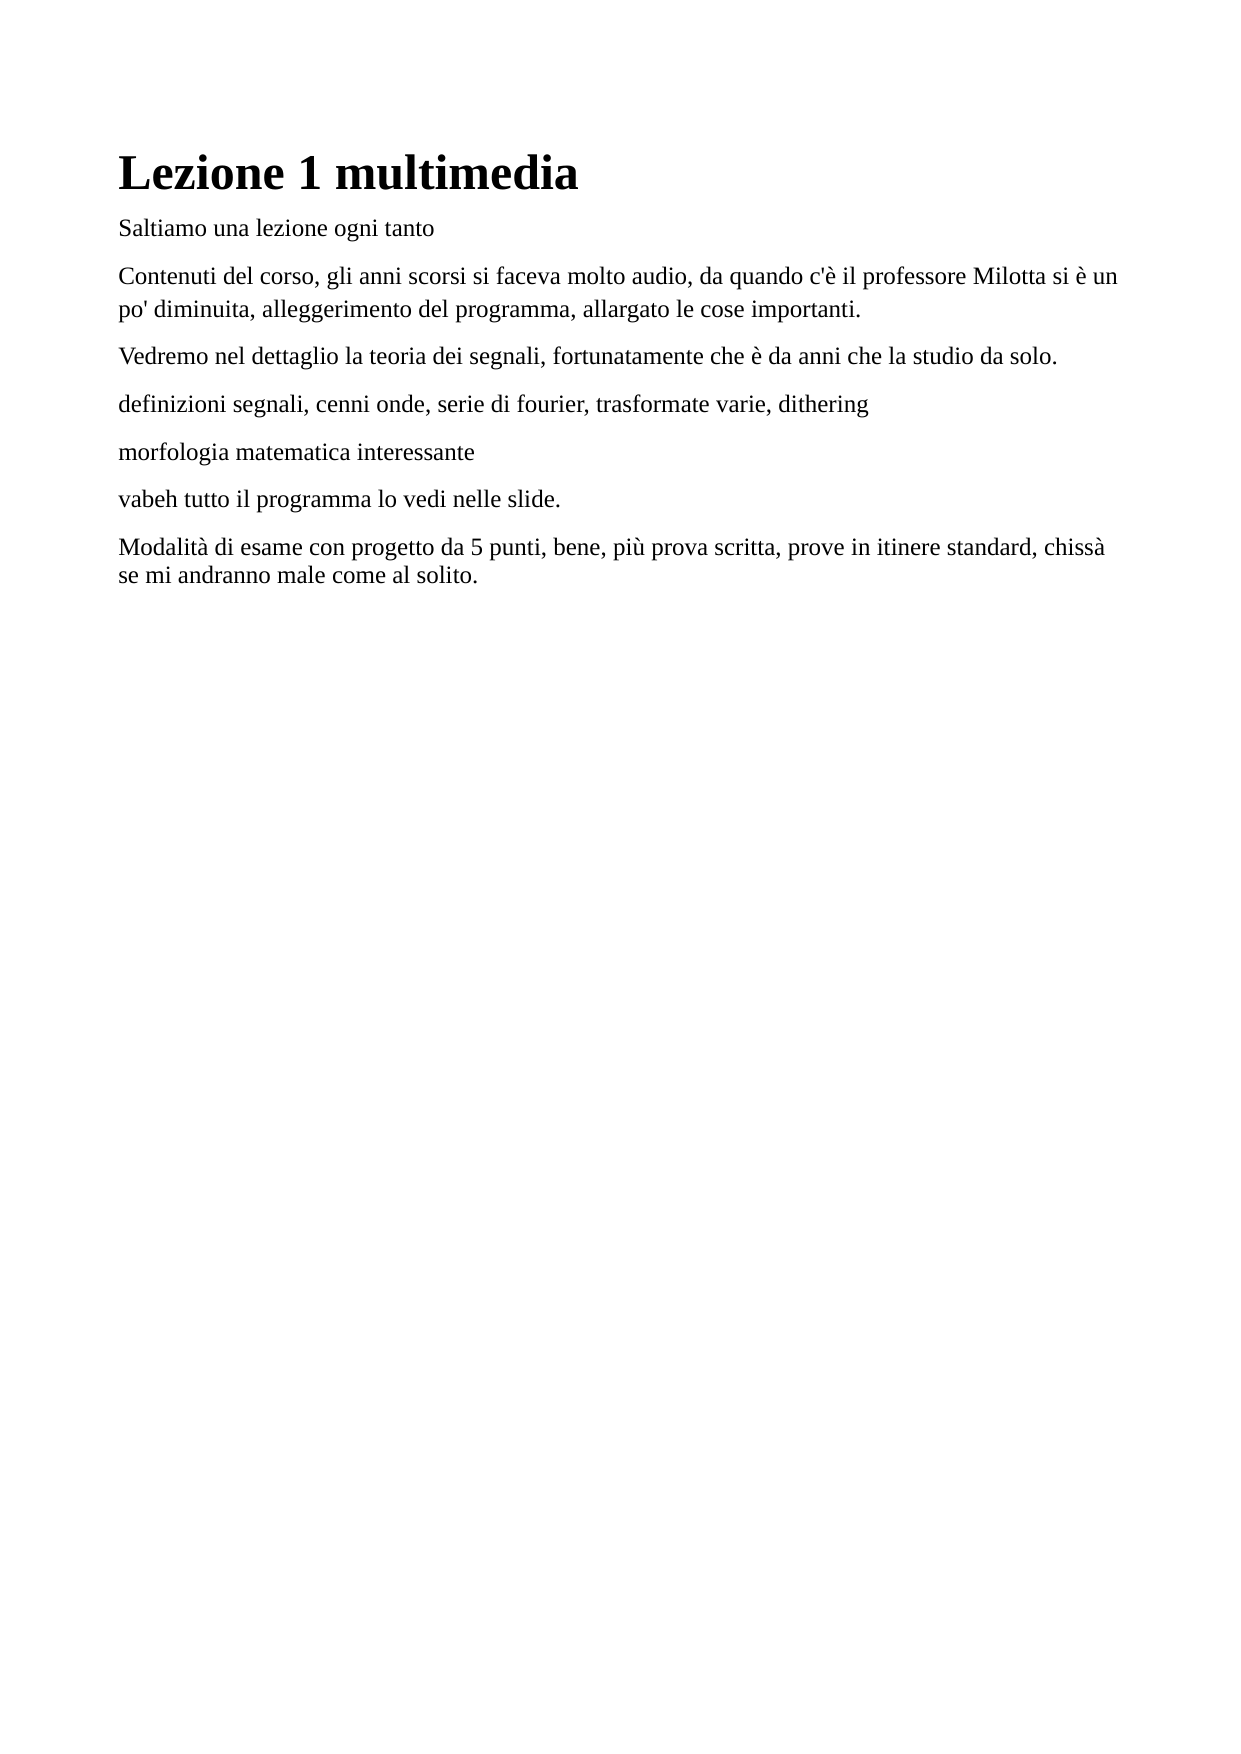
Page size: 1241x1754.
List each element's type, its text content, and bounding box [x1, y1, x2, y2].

text Vedremo nel dettaglio la teoria dei segnali, fortunatamente che è da anni che la studio da solo. [118, 341, 1122, 370]
text vabeh tutto il programma lo vedi nelle slide. [118, 484, 1122, 513]
text Contenuti del corso, gli anni scorsi si faceva molto audio, da quando c'è il professore Milotta si è un po' diminuita, alleggerimento del programma, allargato le cose importanti. [118, 261, 1122, 322]
text definizioni segnali, cenni onde, serie di fourier, trasformate varie, dithering [118, 389, 1122, 418]
text morfologia matematica interessante [118, 437, 1122, 465]
subtitle Lezione 1 multimedia [118, 143, 1122, 201]
text Modalità di esame con progetto da 5 punti, bene, più prova scritta, prove in itinere standard, chissà se mi andranno male come al solito. [118, 532, 1122, 589]
text Saltiamo una lezione ogni tanto [118, 213, 1122, 242]
